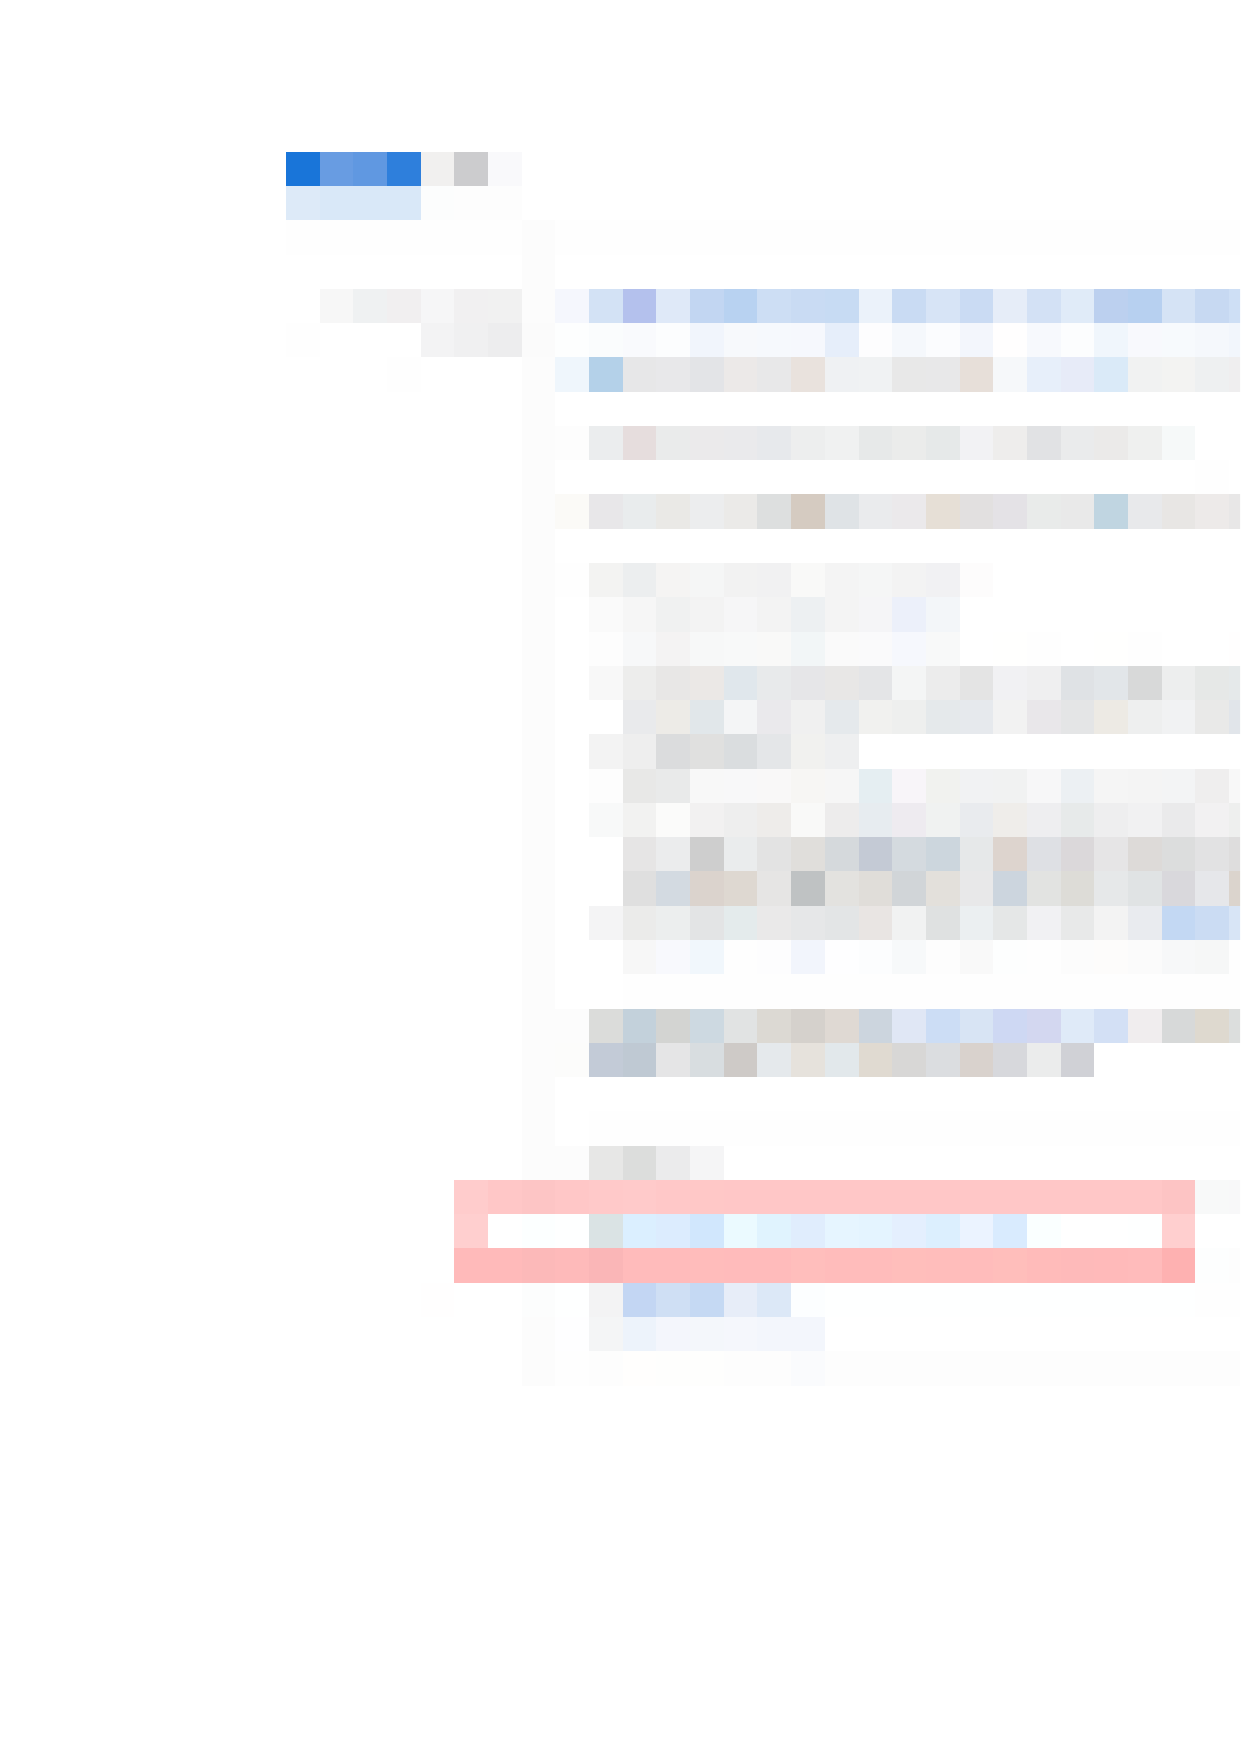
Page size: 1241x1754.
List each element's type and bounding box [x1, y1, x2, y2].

picture [118, 118, 1241, 1386]
